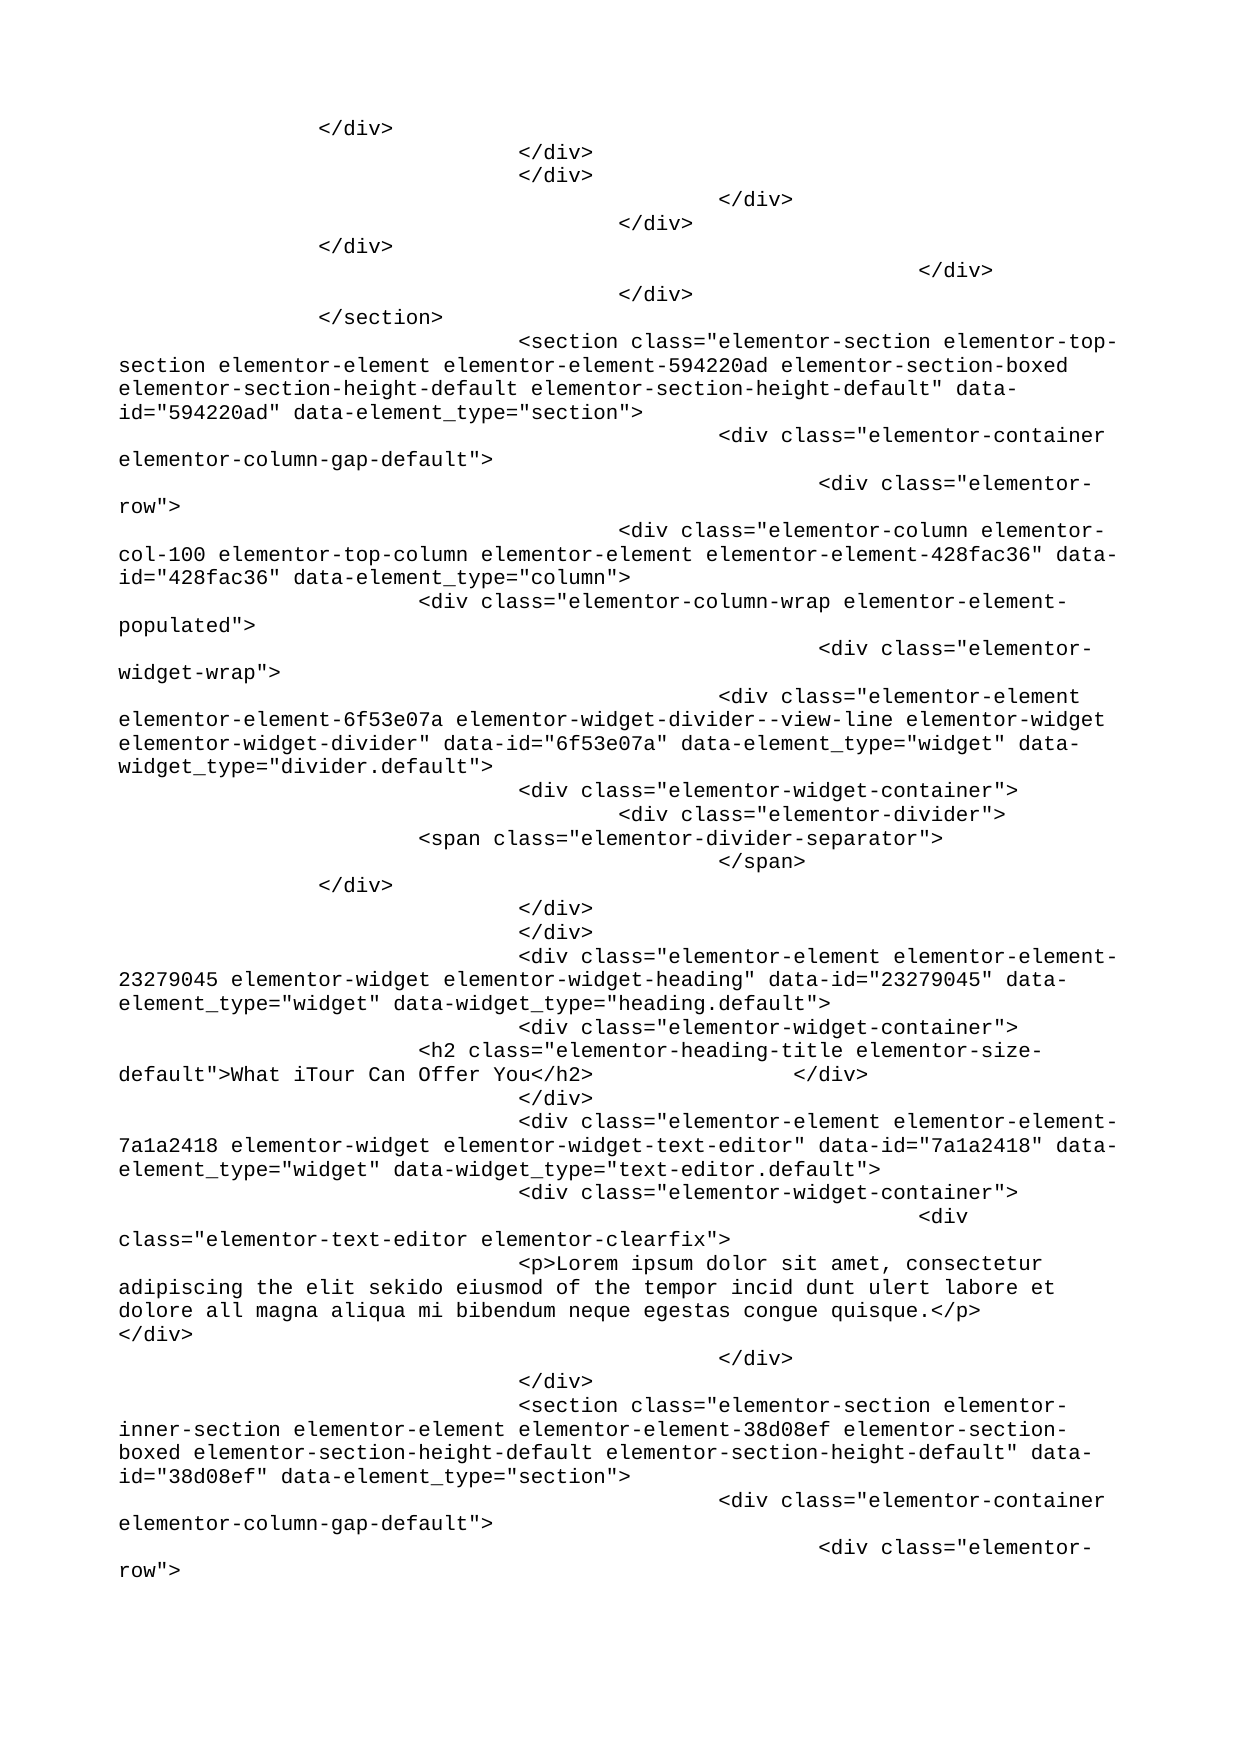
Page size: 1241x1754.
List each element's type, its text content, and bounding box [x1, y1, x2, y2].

text </div> [118, 118, 1122, 142]
text </div> [118, 1088, 1122, 1111]
text <div class="elementor-widget-container"> [118, 780, 1122, 804]
text </div> [118, 165, 1122, 189]
text <div class="elementor-column-wrap elementor-element-populated"> [118, 591, 1122, 638]
text <div class="elementor-row"> [118, 473, 1122, 520]
text </div> [118, 284, 1122, 307]
text <section class="elementor-section elementor-inner-section elementor-element elementor-element-38d08ef elementor-section-boxed elementor-section-height-default elementor-section-height-default" data-id="38d08ef" data-element_type="section"> [118, 1395, 1122, 1489]
text <h2 class="elementor-heading-title elementor-size-default">What iTour Can Offer You</h2> </div> [118, 1040, 1122, 1088]
text <span class="elementor-divider-separator"> [118, 827, 1122, 851]
text <p>Lorem ipsum dolor sit amet, consectetur adipiscing the elit sekido eiusmod of the tempor incid dunt ulert labore et dolore all magna aliqua mi bibendum neque egestas congue quisque.</p> </div> [118, 1253, 1122, 1348]
text </div> [118, 898, 1122, 922]
text </div> [118, 189, 1122, 213]
text </div> [118, 213, 1122, 236]
text </div> [118, 1371, 1122, 1395]
text </div> [118, 1348, 1122, 1371]
text <div class="elementor-widget-wrap"> [118, 638, 1122, 686]
text <div class="elementor-element elementor-element-23279045 elementor-widget elementor-widget-heading" data-id="23279045" data-element_type="widget" data-widget_type="heading.default"> [118, 946, 1122, 1017]
text </div> [118, 236, 1122, 260]
text </div> [118, 875, 1122, 898]
text <div class="elementor-divider"> [118, 804, 1122, 827]
text <div class="elementor-row"> [118, 1537, 1122, 1584]
text <div class="elementor-container elementor-column-gap-default"> [118, 1489, 1122, 1537]
text </div> [118, 142, 1122, 165]
text <div class="elementor-widget-container"> [118, 1182, 1122, 1206]
text <section class="elementor-section elementor-top-section elementor-element elementor-element-594220ad elementor-section-boxed elementor-section-height-default elementor-section-height-default" data-id="594220ad" data-element_type="section"> [118, 331, 1122, 426]
text <div class="elementor-column elementor-col-100 elementor-top-column elementor-element elementor-element-428fac36" data-id="428fac36" data-element_type="column"> [118, 520, 1122, 591]
text <div class="elementor-element elementor-element-7a1a2418 elementor-widget elementor-widget-text-editor" data-id="7a1a2418" data-element_type="widget" data-widget_type="text-editor.default"> [118, 1111, 1122, 1182]
text </div> [118, 922, 1122, 946]
text </section> [118, 307, 1122, 331]
text <div class="elementor-container elementor-column-gap-default"> [118, 426, 1122, 473]
text </span> [118, 851, 1122, 875]
text <div class="elementor-element elementor-element-6f53e07a elementor-widget-divider--view-line elementor-widget elementor-widget-divider" data-id="6f53e07a" data-element_type="widget" data-widget_type="divider.default"> [118, 686, 1122, 780]
text </div> [118, 260, 1122, 284]
text <div class="elementor-text-editor elementor-clearfix"> [118, 1206, 1122, 1253]
text <div class="elementor-widget-container"> [118, 1017, 1122, 1040]
